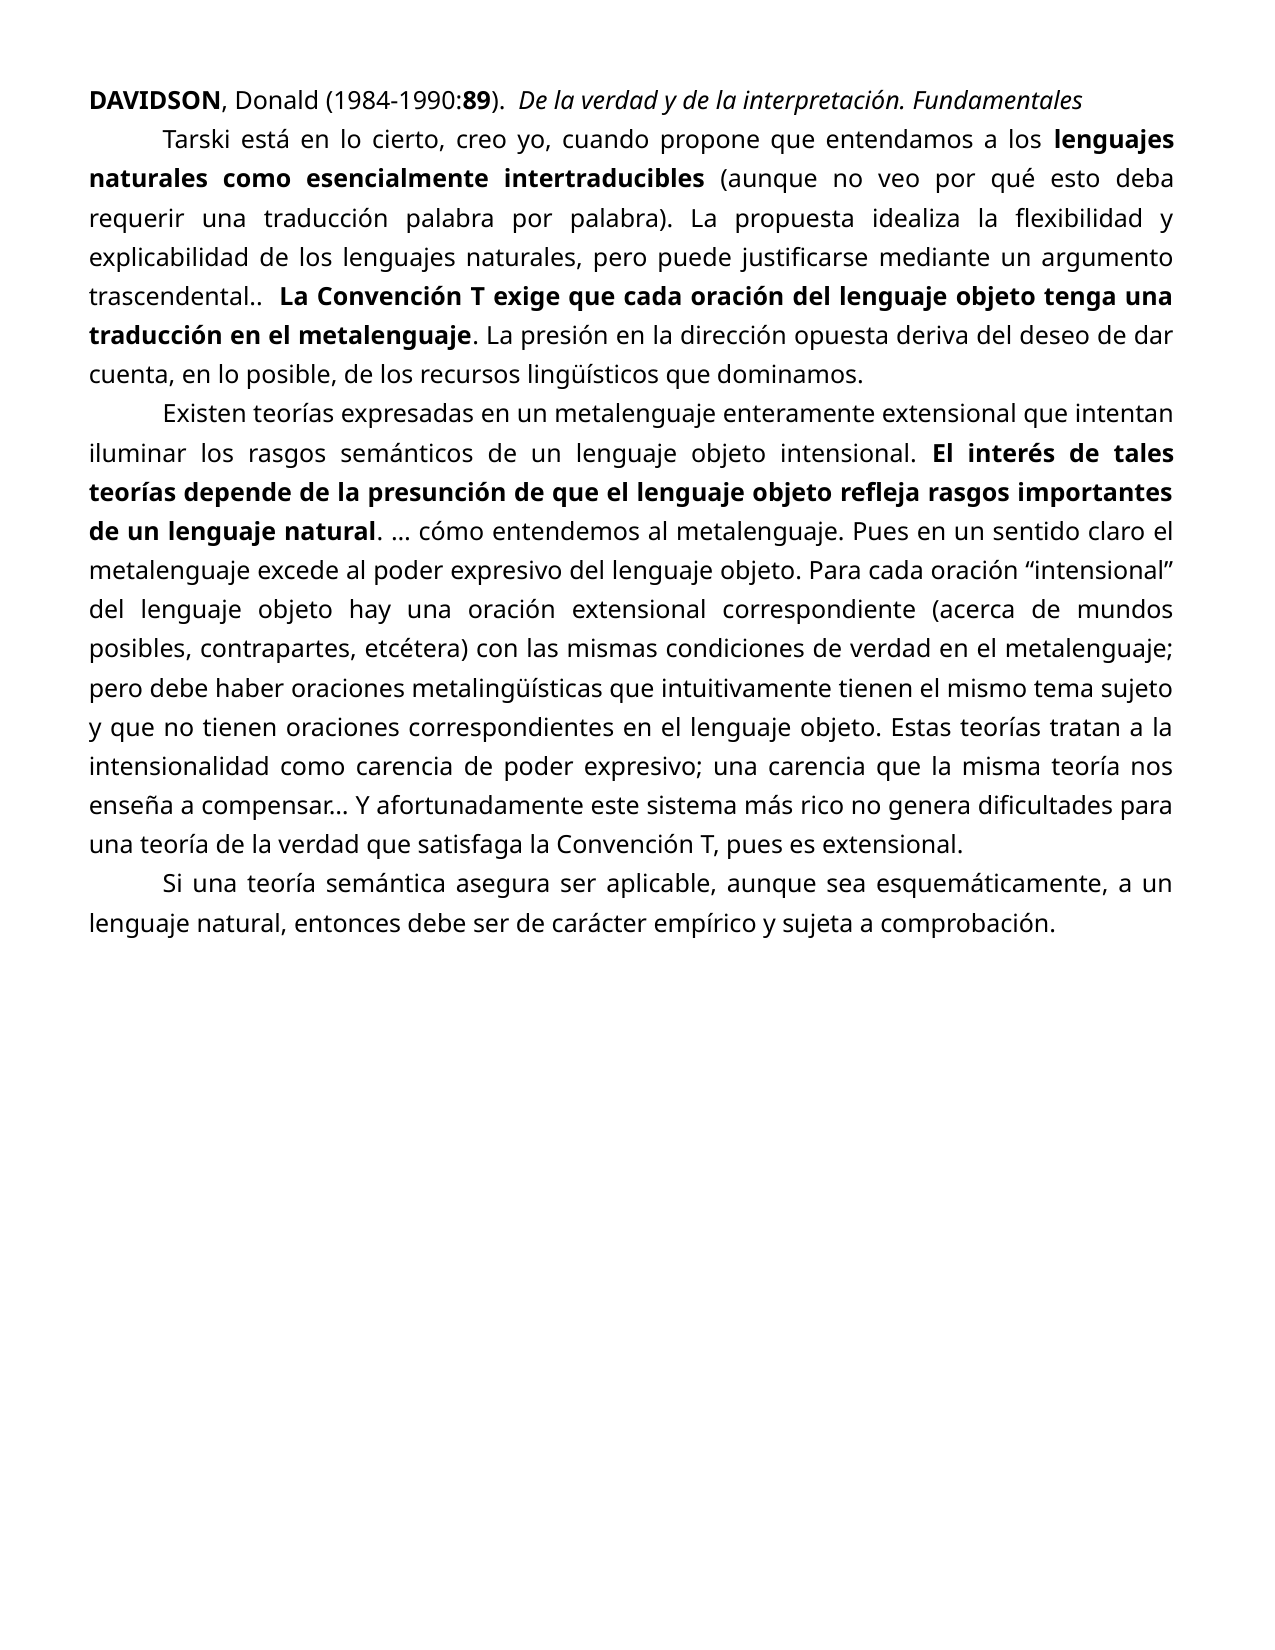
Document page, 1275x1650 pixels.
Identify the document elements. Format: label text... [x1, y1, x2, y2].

text DAVIDSON, Donald (1984-1990:89). De la verdad y de la interpretación. Fundamentales [88, 83, 1174, 117]
text Si una teoría semántica asegura ser aplicable, aunque sea esquemáticamente, a un lenguaje natural, entonces debe ser de carácter empírico y sujeta a comprobación. [88, 866, 1174, 939]
text Existen teorías expresadas en un metalenguaje enteramente extensional que intentan iluminar los rasgos semánticos de un lenguaje objeto intensional. El interés de tales teorías depende de la presunción de que el lenguaje objeto refleja rasgos importantes de un lenguaje natural. … cómo entendemos al metalenguaje. Pues en un sentido claro el metalenguaje excede al poder expresivo del lenguaje objeto. Para cada oración “intensional” del lenguaje objeto hay una oración extensional correspondiente (acerca de mundos posibles, contrapartes, etcétera) con las mismas condiciones de verdad en el metalenguaje; pero debe haber oraciones metalingüísticas que intuitivamente tienen el mismo tema sujeto y que no tienen oraciones correspondientes en el lenguaje objeto. Estas teorías tratan a la intensionalidad como carencia de poder expresivo; una carencia que la misma teoría nos enseña a compensar… Y afortunadamente este sistema más rico no genera dificultades para una teoría de la verdad que satisfaga la Convención T, pues es extensional. [88, 396, 1174, 861]
text Tarski está en lo cierto, creo yo, cuando propone que entendamos a los lenguajes naturales como esencialmente intertraducibles (aunque no veo por qué esto deba requerir una traducción palabra por palabra). La propuesta idealiza la flexibilidad y explicabilidad de los lenguajes naturales, pero puede justificarse mediante un argumento trascendental.. La Convención T exige que cada oración del lenguaje objeto tenga una traducción en el metalenguaje. La presión en la dirección opuesta deriva del deseo de dar cuenta, en lo posible, de los recursos lingüísticos que dominamos. [88, 122, 1174, 391]
